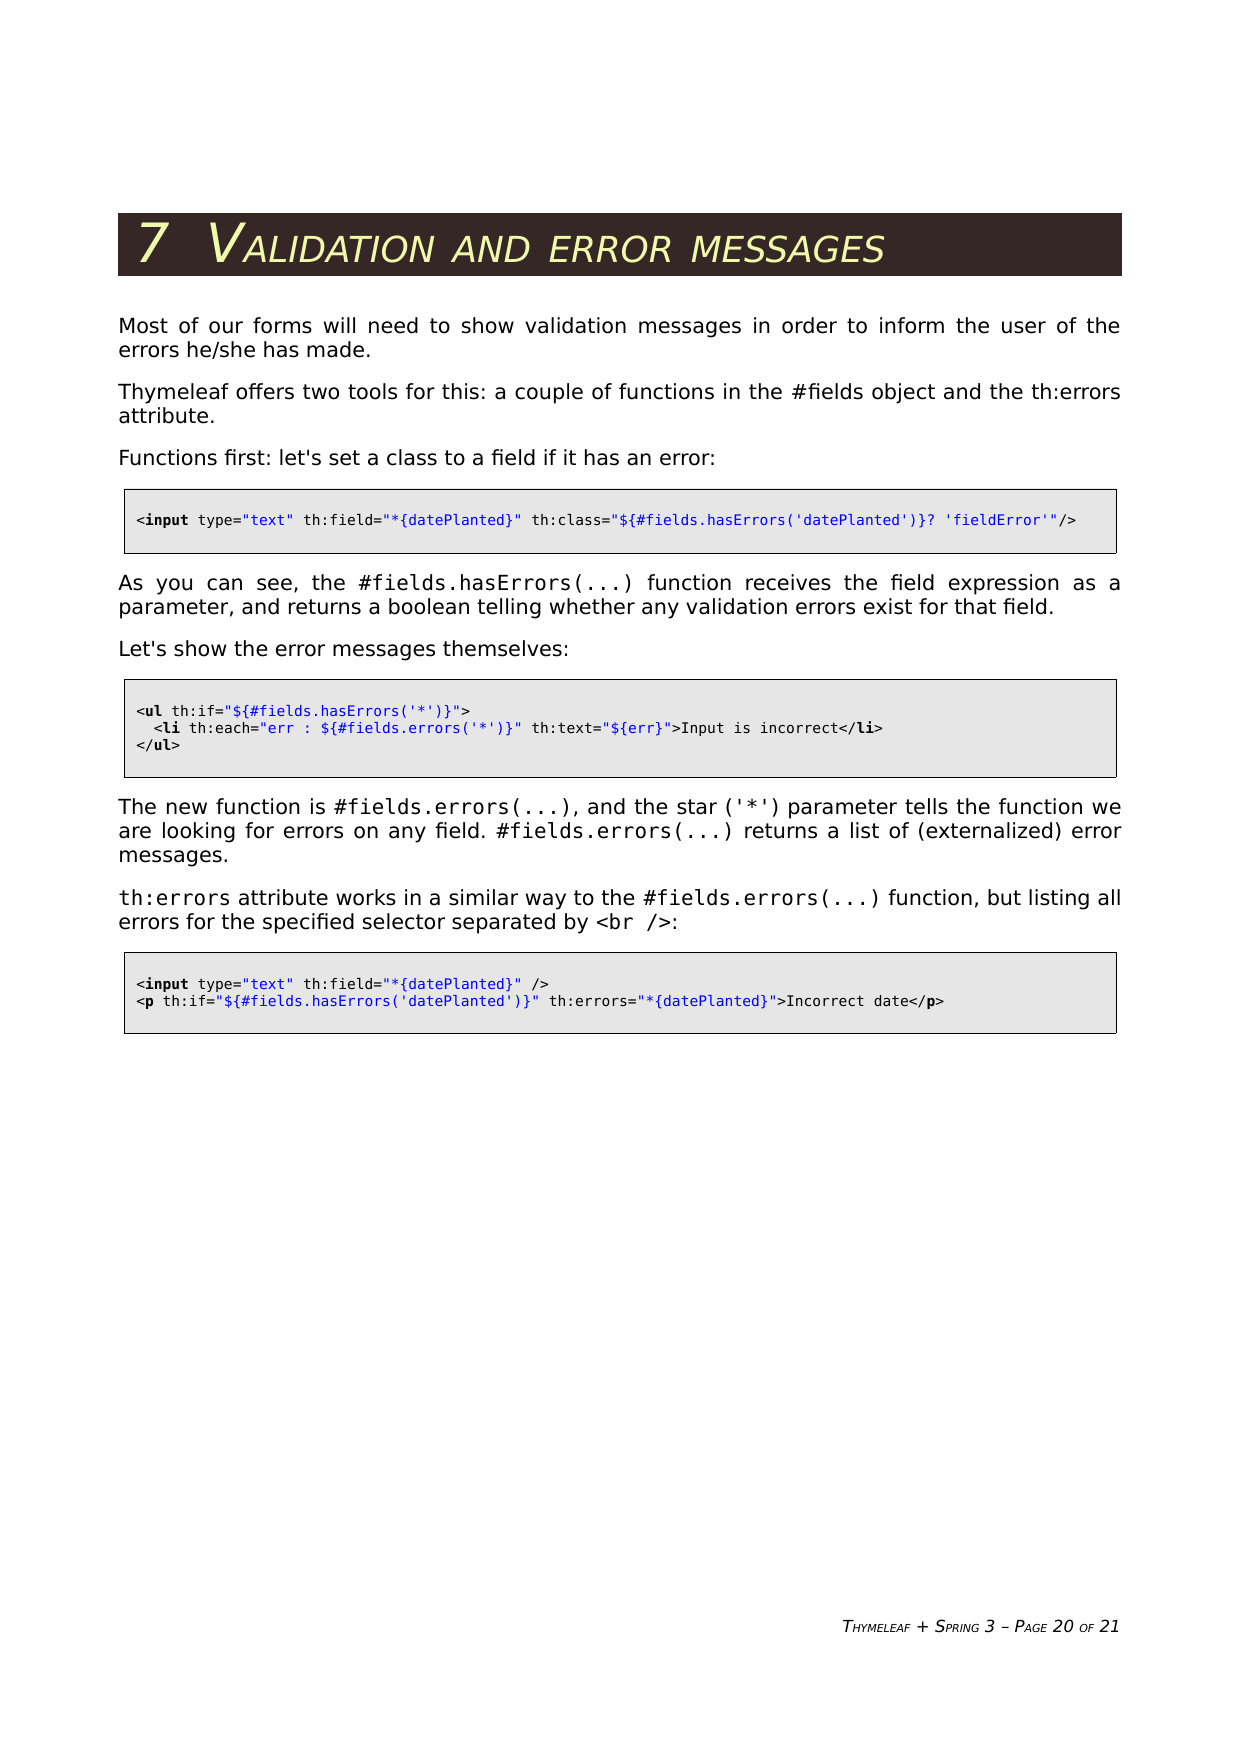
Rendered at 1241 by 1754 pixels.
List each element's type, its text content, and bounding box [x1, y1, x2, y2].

text Most of our forms will need to show validation messages in order to inform the user of the errors he/she has made. [118, 314, 1122, 362]
text th:errors attribute works in a similar way to the #fields.errors(...) function, but listing all errors for the specified selector separated by <br />: [118, 886, 1122, 934]
text <ul th:if="${#fields.hasErrors('*')}"> <li th:each="err : ${#fields.errors('*')}" th:text="${err}">Input is incorrect</li> </ul> [125, 680, 1116, 777]
text As you can see, the #fields.hasErrors(...) function receives the field expression as a parameter, and returns a boolean telling whether any validation errors exist for that field. [118, 571, 1122, 619]
text The new function is #fields.errors(...), and the star ('*') parameter tells the function we are looking for errors on any field. #fields.errors(...) returns a list of (externalized) error messages. [118, 795, 1122, 868]
text Functions first: let's set a class to a field if it has an error: [118, 446, 1122, 471]
subtitle Validation and error messages [118, 213, 1122, 276]
text <input type="text" th:field="*{datePlanted}" th:class="${#fields.hasErrors('datePlanted')}? 'fieldError'"/> [125, 490, 1116, 553]
text Thymeleaf offers two tools for this: a couple of functions in the #fields object and the th:errors attribute. [118, 380, 1122, 429]
text Let's show the error messages themselves: [118, 637, 1122, 661]
text <input type="text" th:field="*{datePlanted}" /> <p th:if="${#fields.hasErrors('datePlanted')}" th:errors="*{datePlanted}">Incorrect date</p> [125, 953, 1116, 1033]
